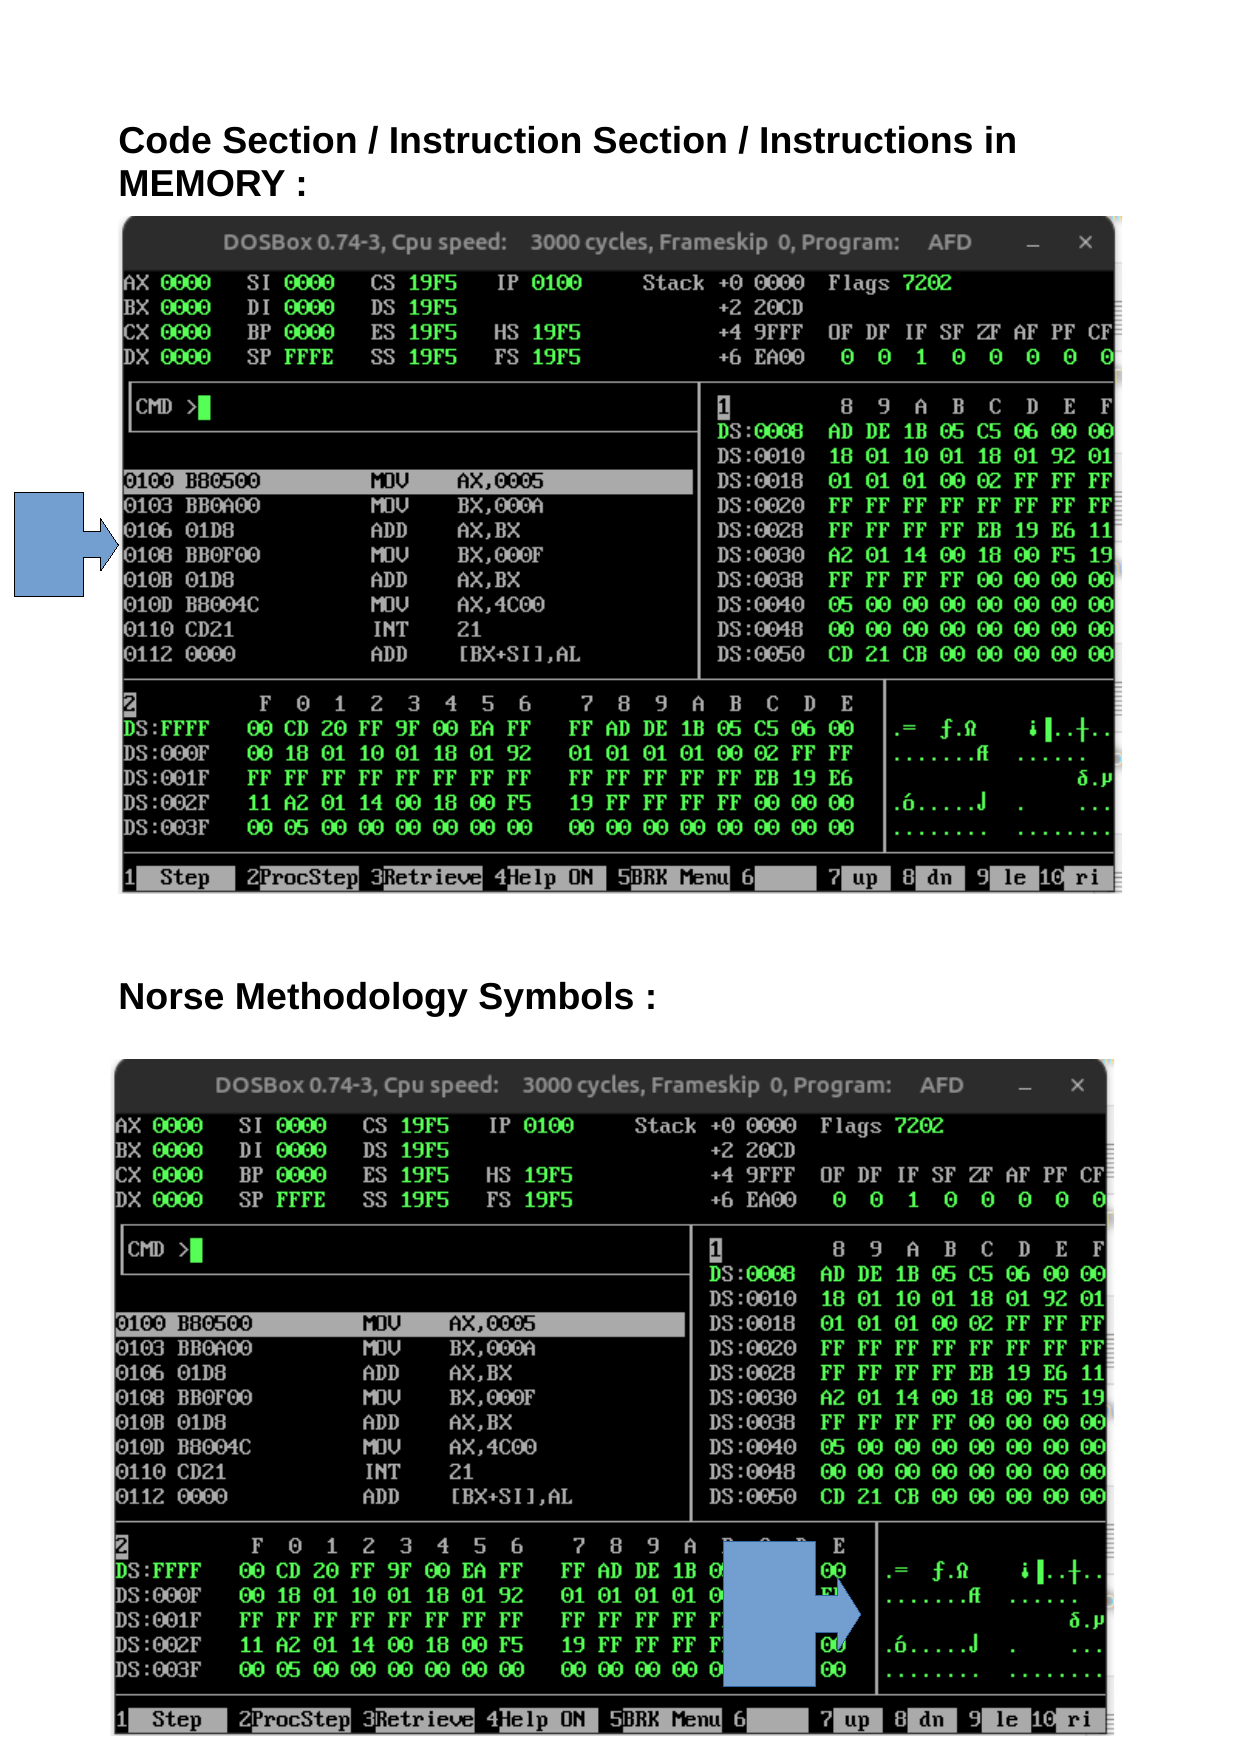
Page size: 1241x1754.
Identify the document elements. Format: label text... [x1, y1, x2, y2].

picture [118, 216, 1123, 894]
picture [110, 1059, 1115, 1736]
subtitle Code Section / Instruction Section / Instructions in MEMORY : [118, 118, 1122, 204]
subtitle Norse Methodology Symbols : [118, 974, 1122, 1017]
